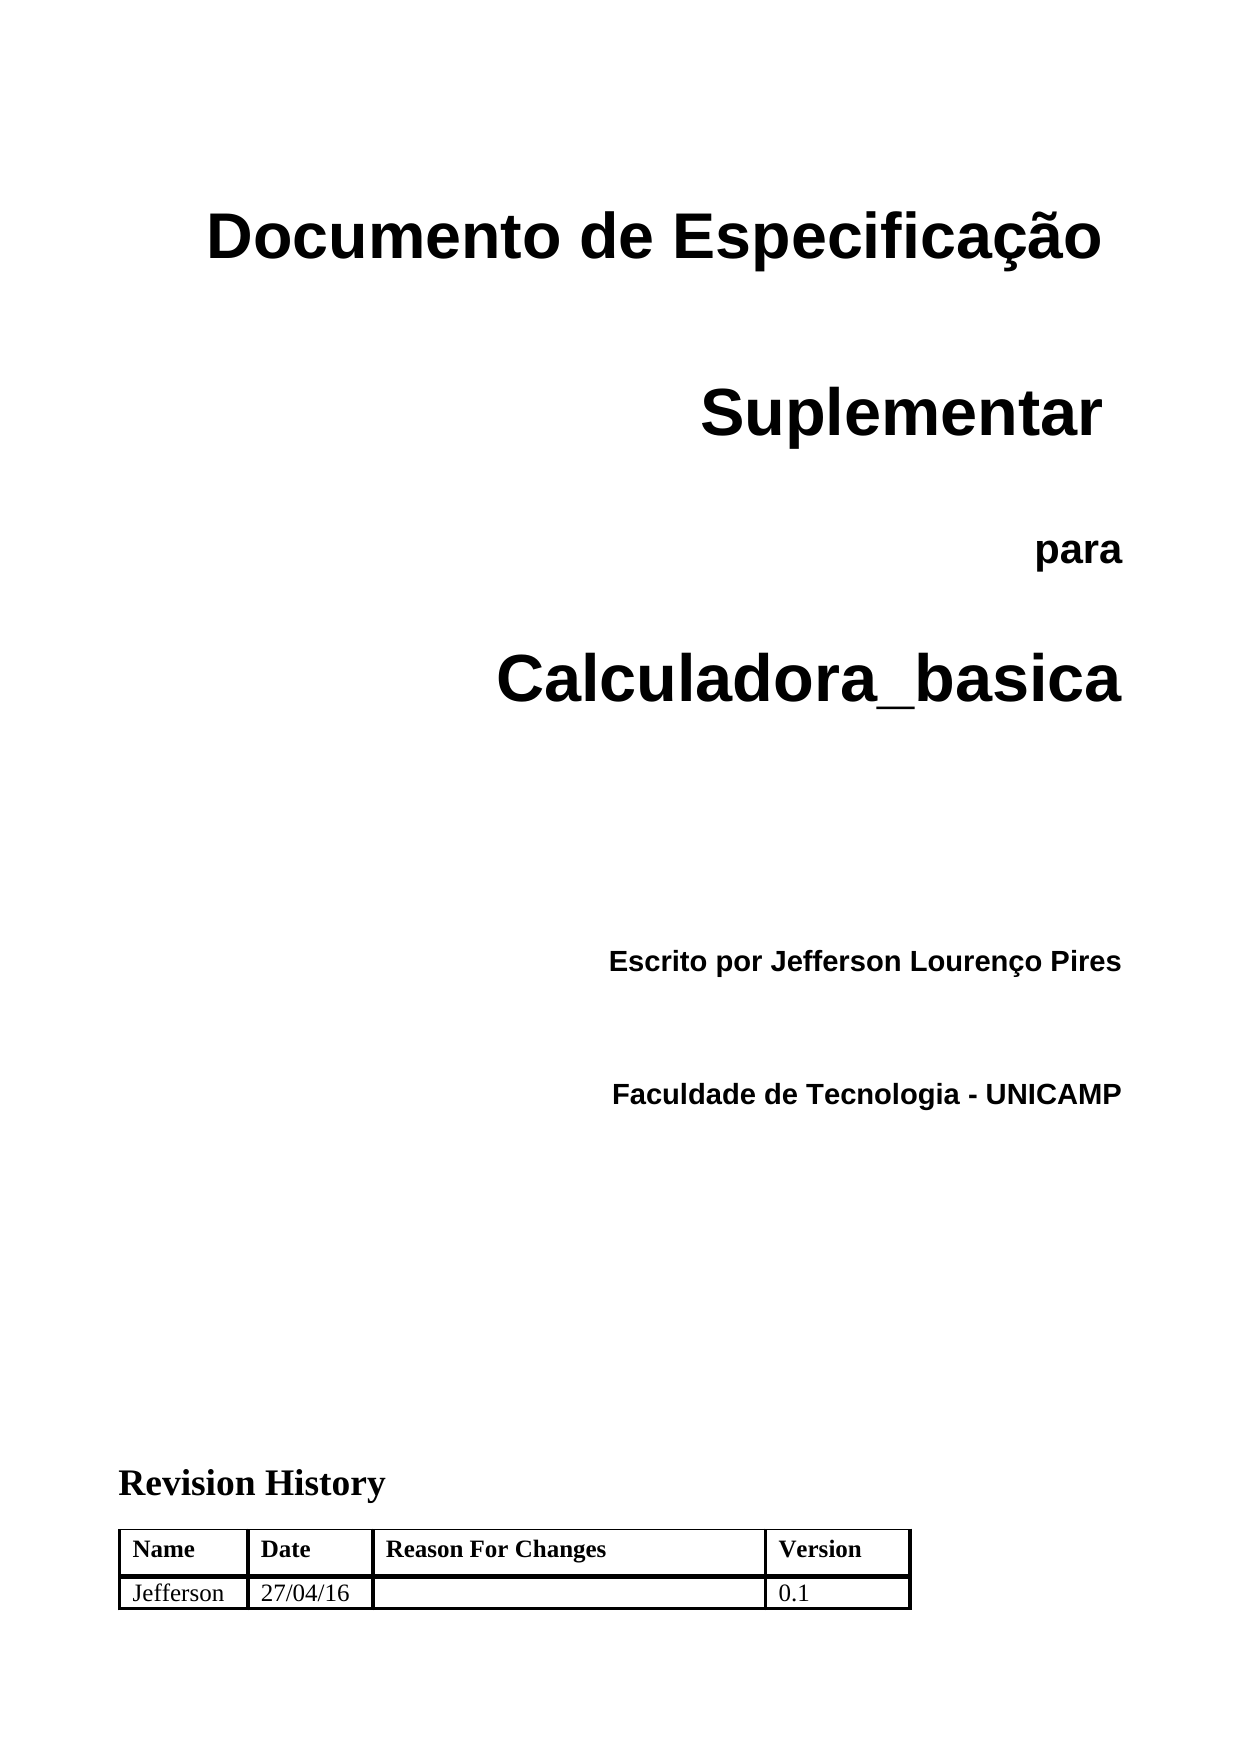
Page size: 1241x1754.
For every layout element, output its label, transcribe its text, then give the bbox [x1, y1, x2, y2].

table_header Name [121, 1530, 246, 1574]
table_cell 0.1 [767, 1579, 908, 1607]
text Faculdade de Tecnologia - UNICAMP [118, 1077, 1122, 1111]
text Revision History [118, 1460, 1122, 1503]
text Calculadora_basica [118, 639, 1122, 716]
table_header Reason For Changes [375, 1530, 764, 1574]
text para [118, 524, 1122, 572]
table_cell [375, 1579, 764, 1607]
text Suplementar [118, 373, 1122, 449]
text Documento de Especificação [118, 196, 1122, 273]
table_cell 27/04/16 [250, 1579, 371, 1607]
table_cell Jefferson [121, 1579, 246, 1607]
table_header Version [767, 1530, 908, 1574]
text Escrito por Jefferson Lourenço Pires [118, 944, 1122, 977]
table_header Date [250, 1530, 371, 1574]
